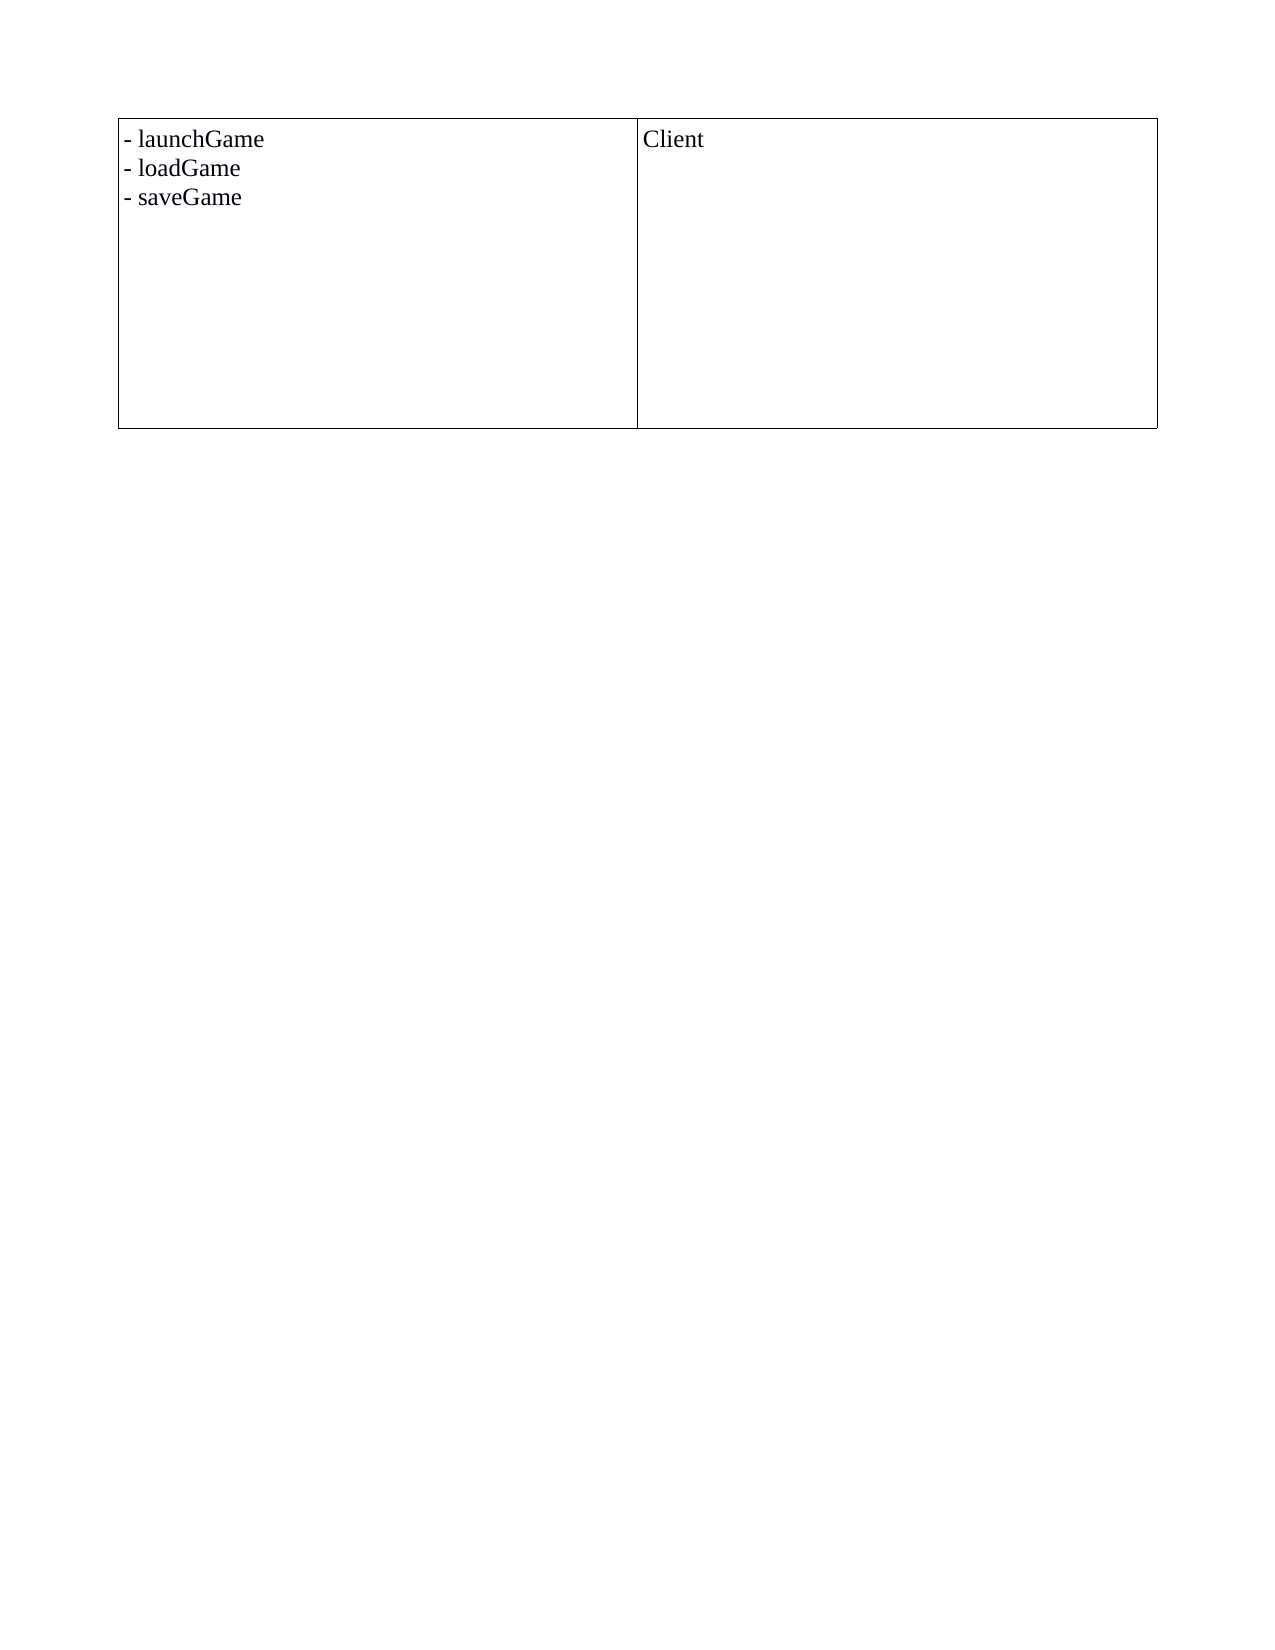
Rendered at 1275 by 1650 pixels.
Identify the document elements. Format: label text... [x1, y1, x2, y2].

table_cell Client [638, 119, 1157, 427]
table_cell - launchGame - loadGame - saveGame [119, 119, 637, 427]
